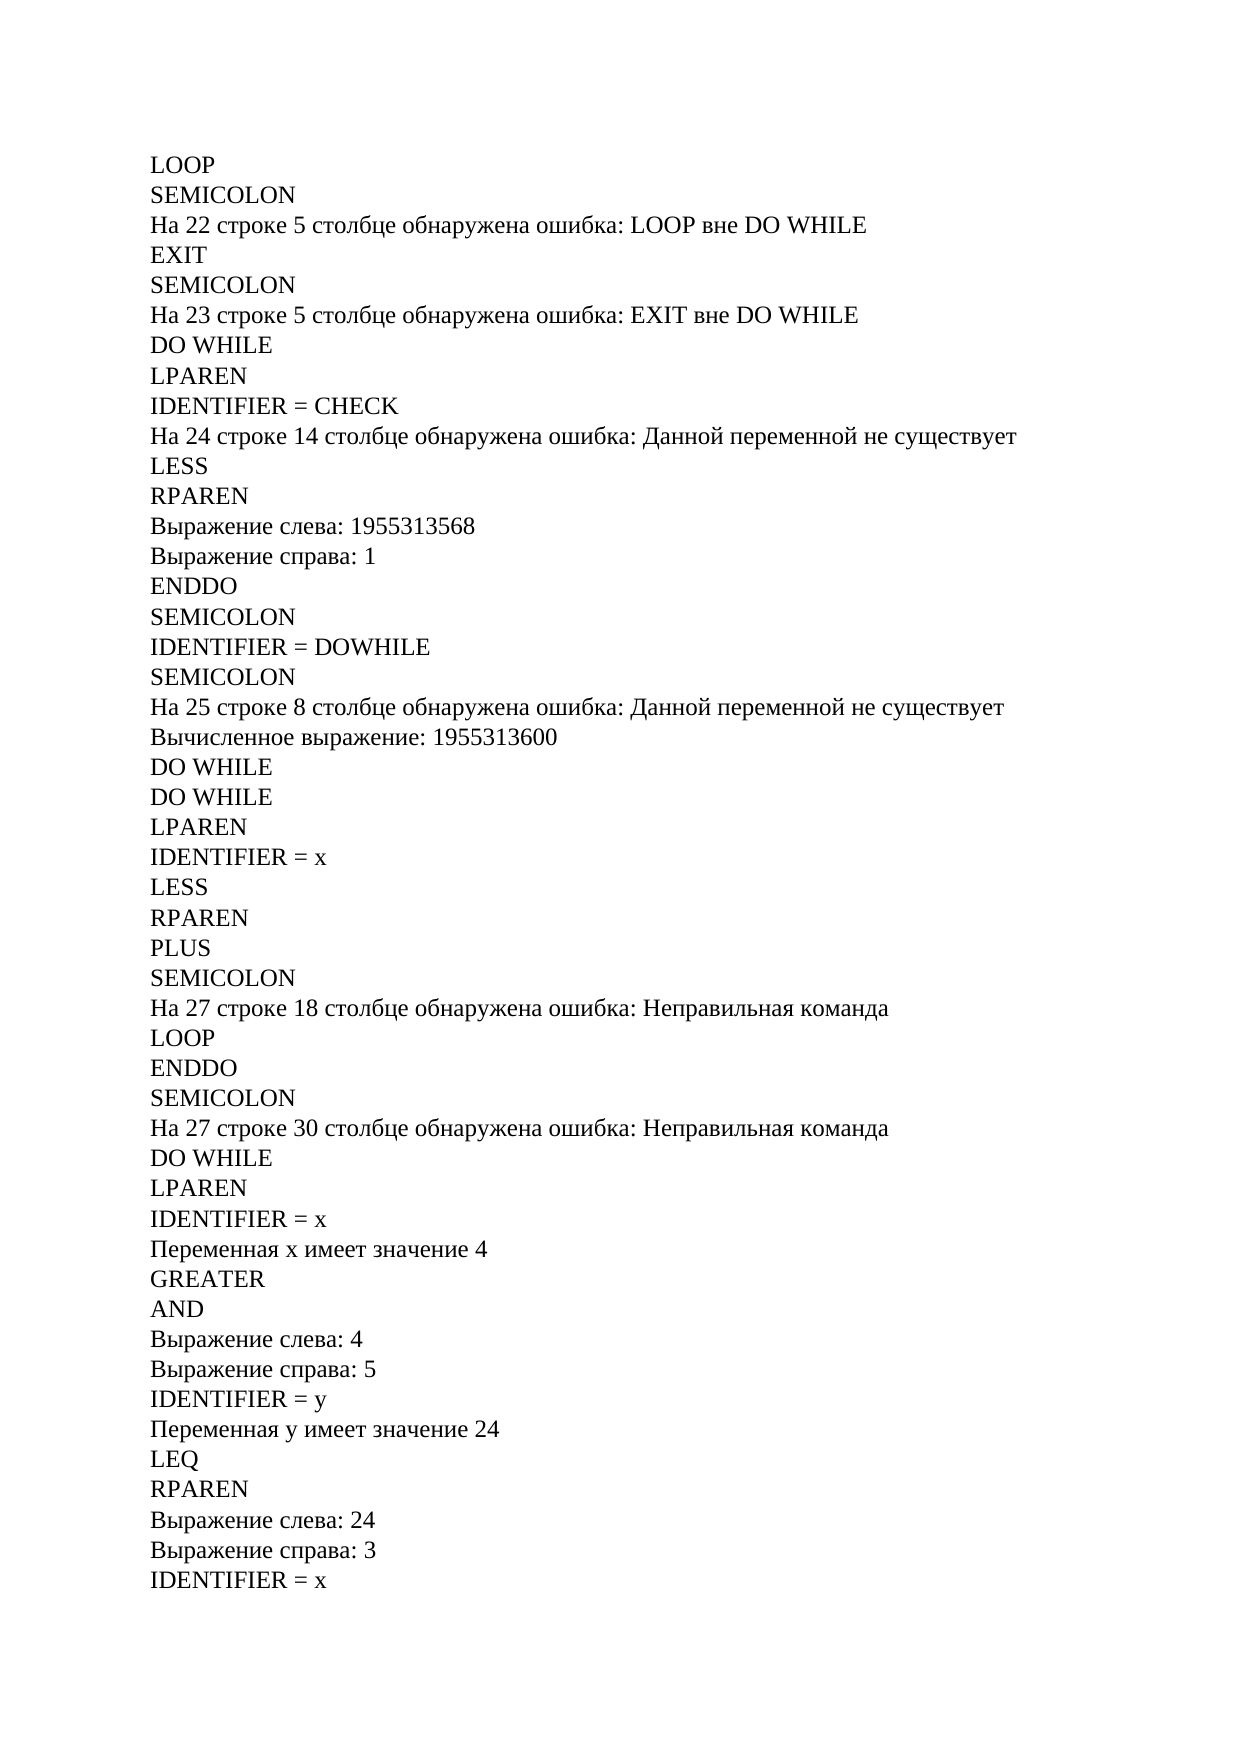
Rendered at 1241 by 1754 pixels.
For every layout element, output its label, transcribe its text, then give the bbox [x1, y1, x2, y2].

text На 22 строке 5 столбце обнаружена ошибка: LOOP вне DO WHILE [150, 210, 1090, 239]
text LESS [150, 872, 1090, 901]
text DO WHILE [150, 752, 1090, 781]
text На 24 строке 14 столбце обнаружена ошибка: Данной переменной не существует [150, 421, 1090, 450]
text Выражение справа: 1 [150, 541, 1090, 570]
text DO WHILE [150, 1143, 1090, 1172]
text Вычисленное выражение: 1955313600 [150, 722, 1090, 751]
text LPAREN [150, 361, 1090, 389]
text На 23 строке 5 столбце обнаружена ошибка: EXIT вне DO WHILE [150, 301, 1090, 329]
text ENDDO [150, 1053, 1090, 1082]
text На 27 строке 18 столбце обнаружена ошибка: Неправильная команда [150, 993, 1090, 1022]
text Переменная x имеет значение 4 [150, 1234, 1090, 1262]
text LEQ [150, 1444, 1090, 1473]
text SEMICOLON [150, 180, 1090, 209]
text IDENTIFIER = DOWHILE [150, 632, 1090, 660]
text Выражение слева: 1955313568 [150, 511, 1090, 540]
text AND [150, 1294, 1090, 1323]
text EXIT [150, 240, 1090, 269]
text LPAREN [150, 812, 1090, 841]
text ENDDO [150, 571, 1090, 600]
text IDENTIFIER = y [150, 1384, 1090, 1413]
text IDENTIFIER = x [150, 842, 1090, 871]
text DO WHILE [150, 331, 1090, 359]
text SEMICOLON [150, 270, 1090, 299]
text Выражение справа: 3 [150, 1535, 1090, 1563]
text SEMICOLON [150, 602, 1090, 630]
text IDENTIFIER = x [150, 1204, 1090, 1232]
text IDENTIFIER = CHECK [150, 391, 1090, 419]
text LESS [150, 451, 1090, 480]
text Переменная y имеет значение 24 [150, 1414, 1090, 1443]
text Выражение справа: 5 [150, 1354, 1090, 1383]
text RPAREN [150, 903, 1090, 931]
text SEMICOLON [150, 1083, 1090, 1112]
text На 27 строке 30 столбце обнаружена ошибка: Неправильная команда [150, 1113, 1090, 1142]
text LOOP [150, 150, 1090, 179]
text LPAREN [150, 1173, 1090, 1202]
text IDENTIFIER = x [150, 1565, 1090, 1594]
text RPAREN [150, 481, 1090, 510]
text PLUS [150, 933, 1090, 961]
text На 25 строке 8 столбце обнаружена ошибка: Данной переменной не существует [150, 692, 1090, 721]
text GREATER [150, 1264, 1090, 1293]
text RPAREN [150, 1474, 1090, 1503]
text LOOP [150, 1023, 1090, 1052]
text SEMICOLON [150, 963, 1090, 992]
text Выражение слева: 4 [150, 1324, 1090, 1353]
text Выражение слева: 24 [150, 1505, 1090, 1533]
text DO WHILE [150, 782, 1090, 811]
text SEMICOLON [150, 662, 1090, 691]
